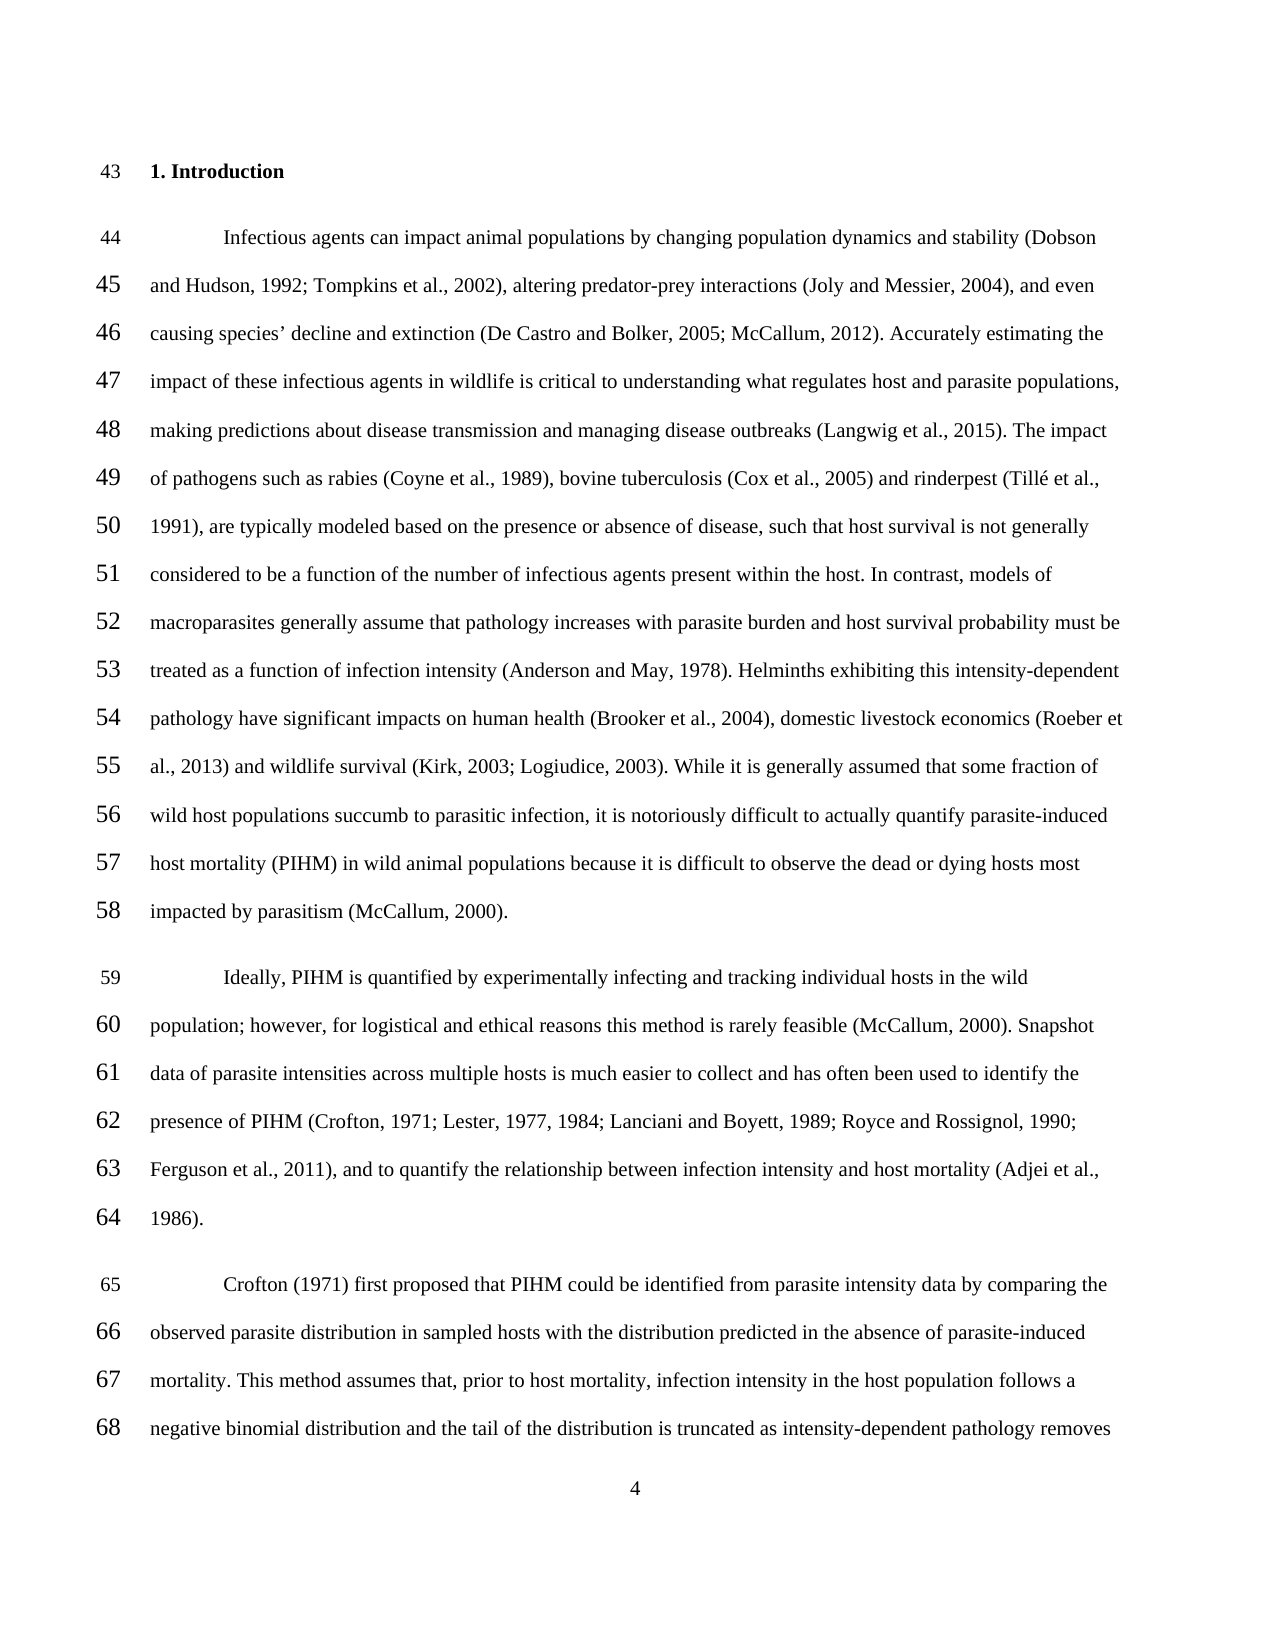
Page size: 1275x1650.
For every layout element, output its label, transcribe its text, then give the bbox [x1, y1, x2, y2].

text Ideally, PIHM is quantified by experimentally infecting and tracking individual hosts in the wild population; however, for logistical and ethical reasons this method is rarely feasible (McCallum, 2000). Snapshot data of parasite intensities across multiple hosts is much easier to collect and has often been used to identify the presence of PIHM (Crofton, 1971; Lester, 1977, 1984; Lanciani and Boyett, 1989; Royce and Rossignol, 1990; Ferguson et al., 2011), and to quantify the relationship between infection intensity and host mortality (Adjei et al., 1986). [150, 965, 1125, 1229]
text Crofton (1971) first proposed that PIHM could be identified from parasite intensity data by comparing the observed parasite distribution in sampled hosts with the distribution predicted in the absence of parasite-induced mortality. This method assumes that, prior to host mortality, infection intensity in the host population follows a negative binomial distribution and the tail of the distribution is truncated as intensity-dependent pathology removes [150, 1271, 1125, 1440]
text 1. Introduction [150, 159, 1125, 183]
text Infectious agents can impact animal populations by changing population dynamics and stability (Dobson and Hudson, 1992; Tompkins et al., 2002), altering predator-prey interactions (Joly and Messier, 2004), and even causing species’ decline and extinction (De Castro and Bolker, 2005; McCallum, 2012). Accurately estimating the impact of these infectious agents in wildlife is critical to understanding what regulates host and parasite populations, making predictions about disease transmission and managing disease outbreaks (Langwig et al., 2015). The impact of pathogens such as rabies (Coyne et al., 1989), bovine tuberculosis (Cox et al., 2005) and rinderpest (Tillé et al., 1991), are typically modeled based on the presence or absence of disease, such that host survival is not generally considered to be a function of the number of infectious agents present within the host. In contrast, models of macroparasites generally assume that pathology increases with parasite burden and host survival probability must be treated as a function of infection intensity (Anderson and May, 1978). Helminths exhibiting this intensity-dependent pathology have significant impacts on human health (Brooker et al., 2004), domestic livestock economics (Roeber et al., 2013) and wildlife survival (Kirk, 2003; Logiudice, 2003). While it is generally assumed that some fraction of wild host populations succumb to parasitic infection, it is notoriously difficult to actually quantify parasite-induced host mortality (PIHM) in wild animal populations because it is difficult to observe the dead or dying hosts most impacted by parasitism (McCallum, 2000). [150, 225, 1125, 923]
